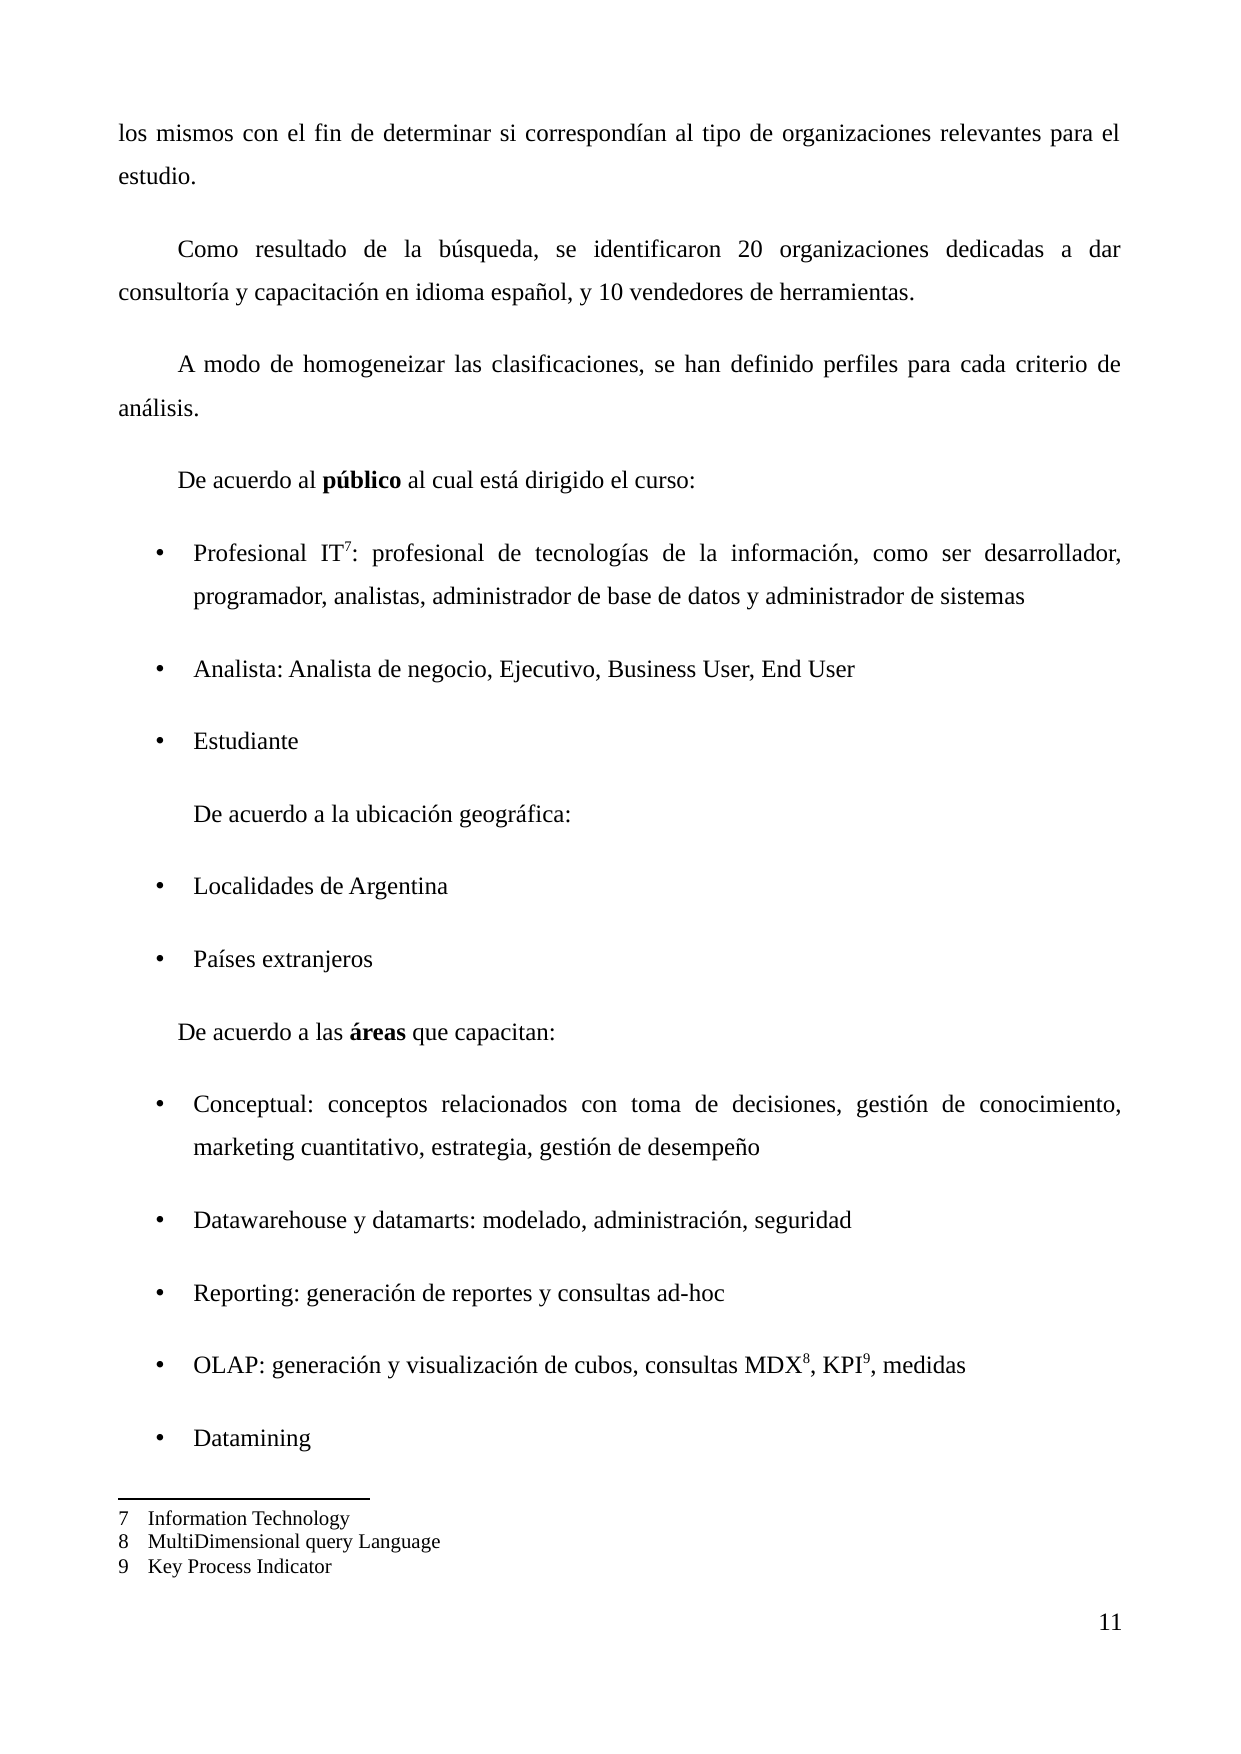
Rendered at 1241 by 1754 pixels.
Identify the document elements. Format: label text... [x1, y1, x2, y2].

list Reporting: generación de reportes y consultas ad-hoc [156, 1278, 1122, 1306]
list Datawarehouse y datamarts: modelado, administración, seguridad [156, 1205, 1122, 1234]
list Analista: Analista de negocio, Ejecutivo, Business User, End User [156, 654, 1122, 682]
list Profesional IT: profesional de tecnologías de la información, como ser desarrollador, programador, analistas, administrador de base de datos y administrador de sistemas [156, 538, 1122, 610]
list Localidades de Argentina [156, 871, 1122, 900]
text A modo de homogeneizar las clasificaciones, se han definido perfiles para cada criterio de análisis. [118, 349, 1122, 421]
list Datamining [156, 1423, 1122, 1452]
text De acuerdo a las áreas que capacitan: [118, 1017, 1122, 1045]
list Key Process Indicator [118, 1553, 1122, 1578]
text los mismos con el fin de determinar si correspondían al tipo de organizaciones relevantes para el estudio. [118, 118, 1122, 190]
list Países extranjeros [156, 944, 1122, 973]
text De acuerdo al público al cual está dirigido el curso: [118, 465, 1122, 494]
list Estudiante [156, 726, 1122, 755]
list Information Technology [118, 1505, 1122, 1529]
text Como resultado de la búsqueda, se identificaron 20 organizaciones dedicadas a dar consultoría y capacitación en idioma español, y 10 vendedores de herramientas. [118, 234, 1122, 306]
list De acuerdo a la ubicación geográfica: [156, 799, 1122, 828]
list OLAP: generación y visualización de cubos, consultas MDX, KPI, medidas [156, 1350, 1122, 1379]
list MultiDimensional query Language [118, 1529, 1122, 1553]
list Conceptual: conceptos relacionados con toma de decisiones, gestión de conocimiento, marketing cuantitativo, estrategia, gestión de desempeño [156, 1089, 1122, 1161]
